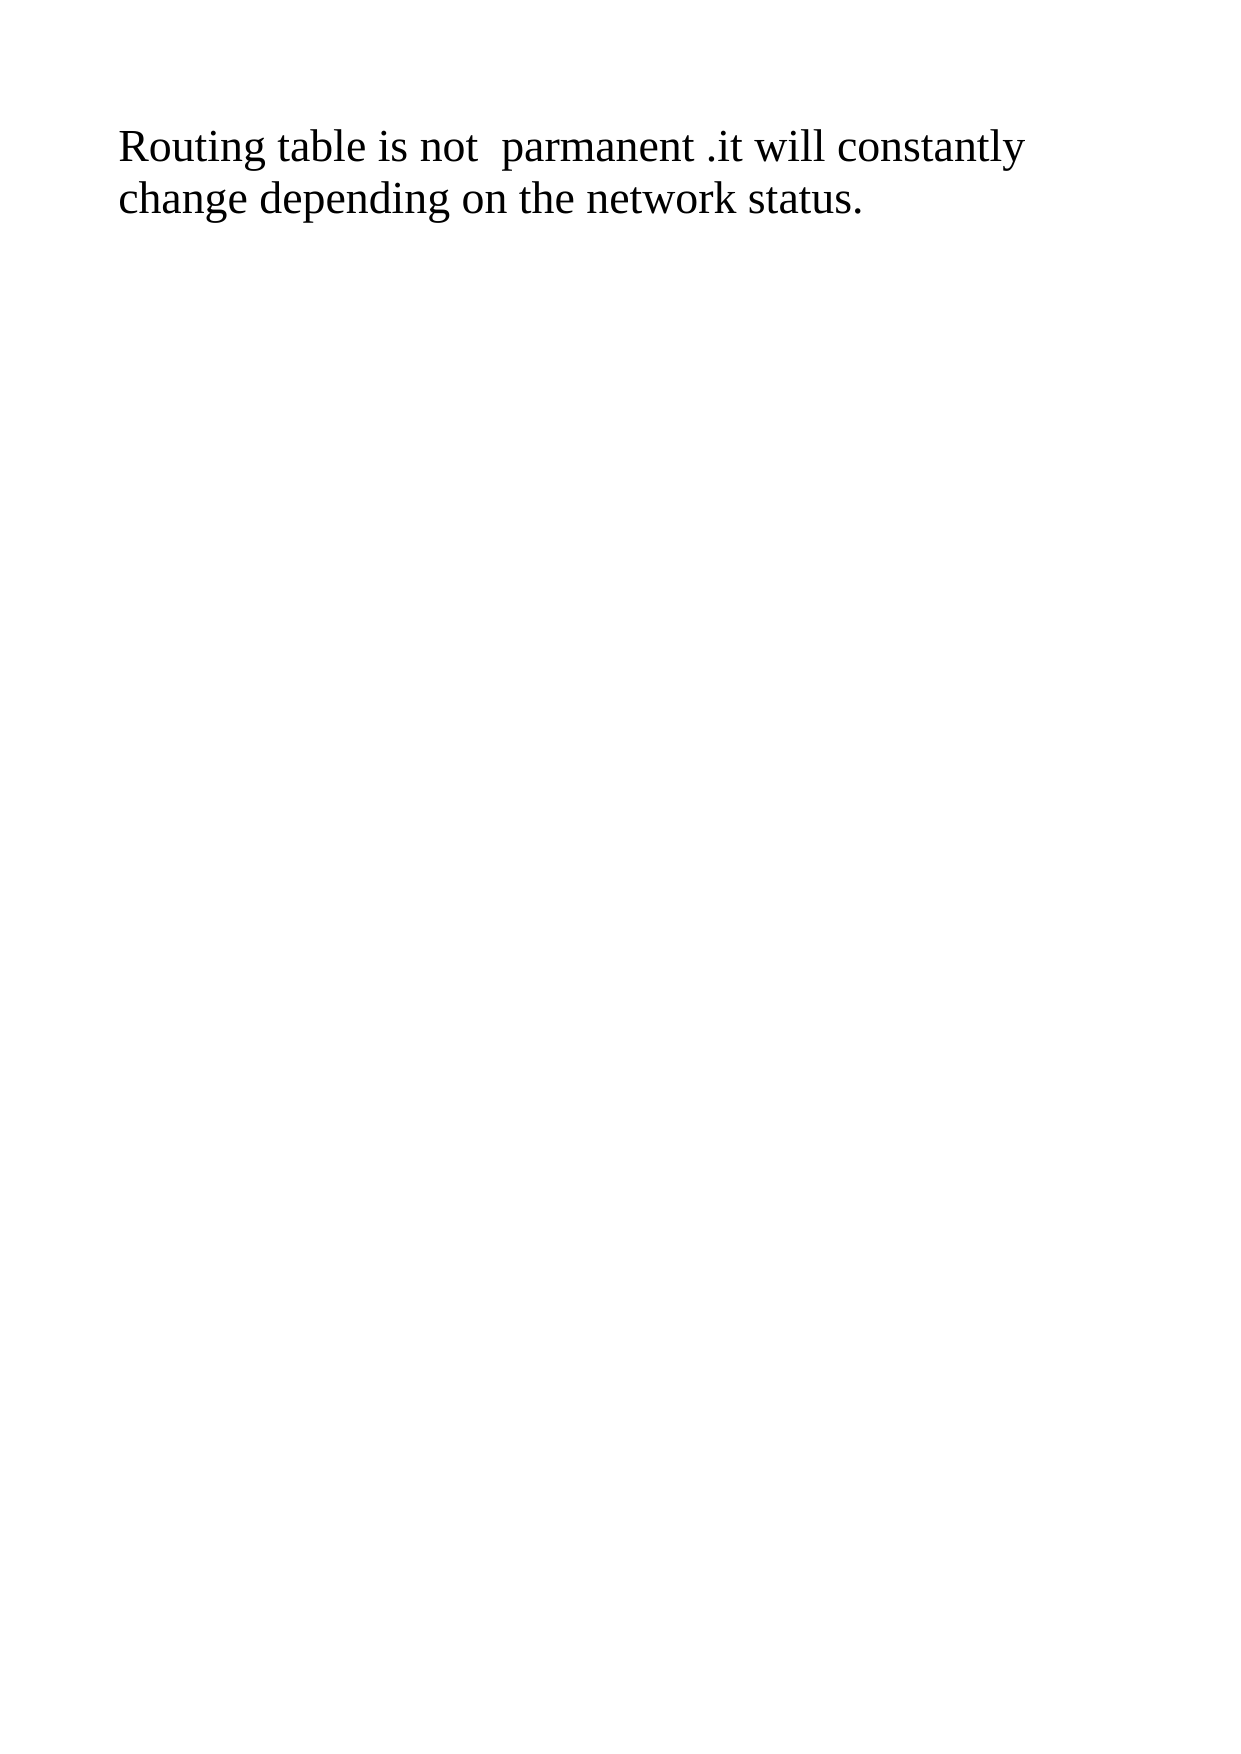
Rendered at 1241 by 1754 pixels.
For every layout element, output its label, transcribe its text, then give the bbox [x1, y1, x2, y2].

text Routing table is not parmanent .it will constantly change depending on the network status. [118, 118, 1122, 223]
